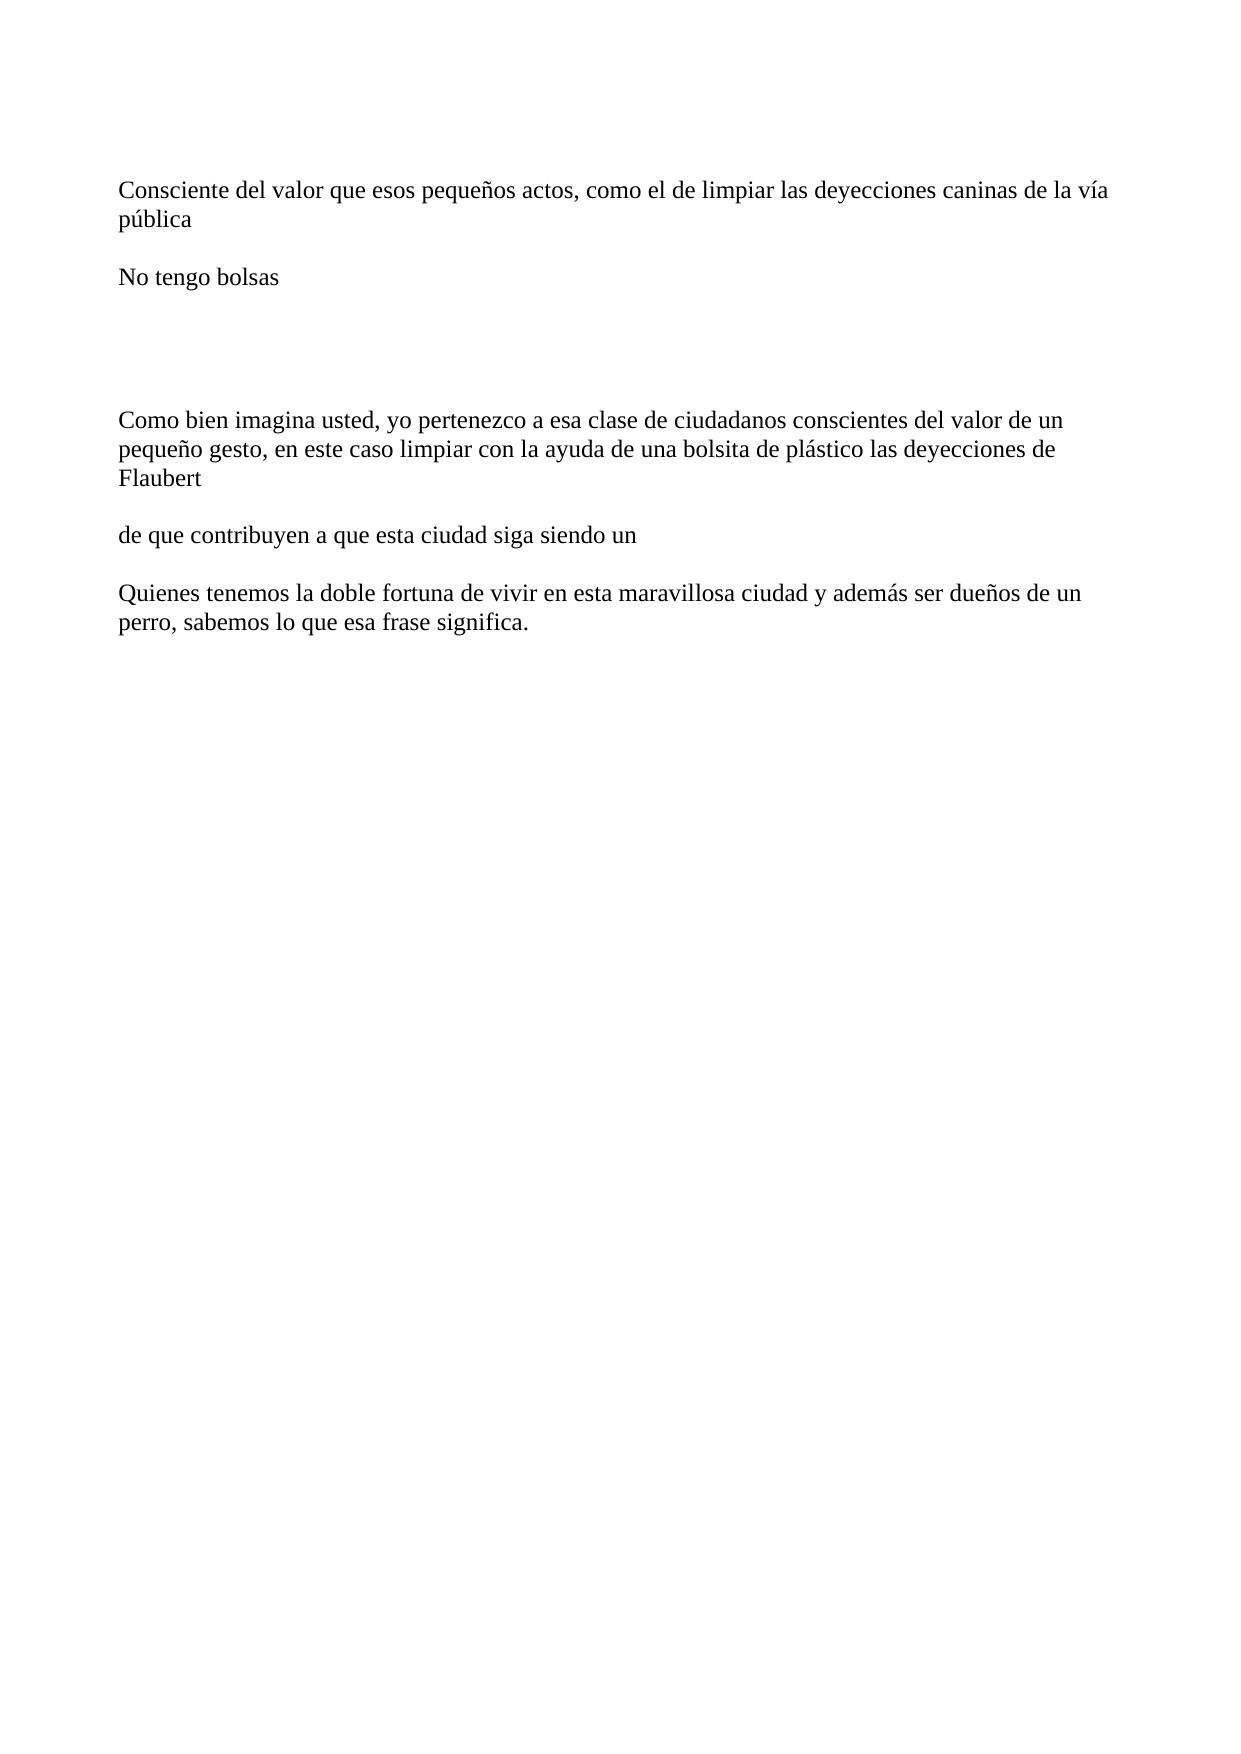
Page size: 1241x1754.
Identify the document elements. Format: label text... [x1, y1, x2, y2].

text No tengo bolsas [118, 262, 1122, 291]
text Como bien imagina usted, yo pertenezco a esa clase de ciudadanos conscientes del valor de un pequeño gesto, en este caso limpiar con la ayuda de una bolsita de plástico las deyecciones de Flaubert [118, 406, 1122, 492]
text Consciente del valor que esos pequeños actos, como el de limpiar las deyecciones caninas de la vía pública [118, 176, 1122, 233]
text de que contribuyen a que esta ciudad siga siendo un [118, 521, 1122, 549]
text Quienes tenemos la doble fortuna de vivir en esta maravillosa ciudad y además ser dueños de un perro, sabemos lo que esa frase significa. [118, 578, 1122, 636]
